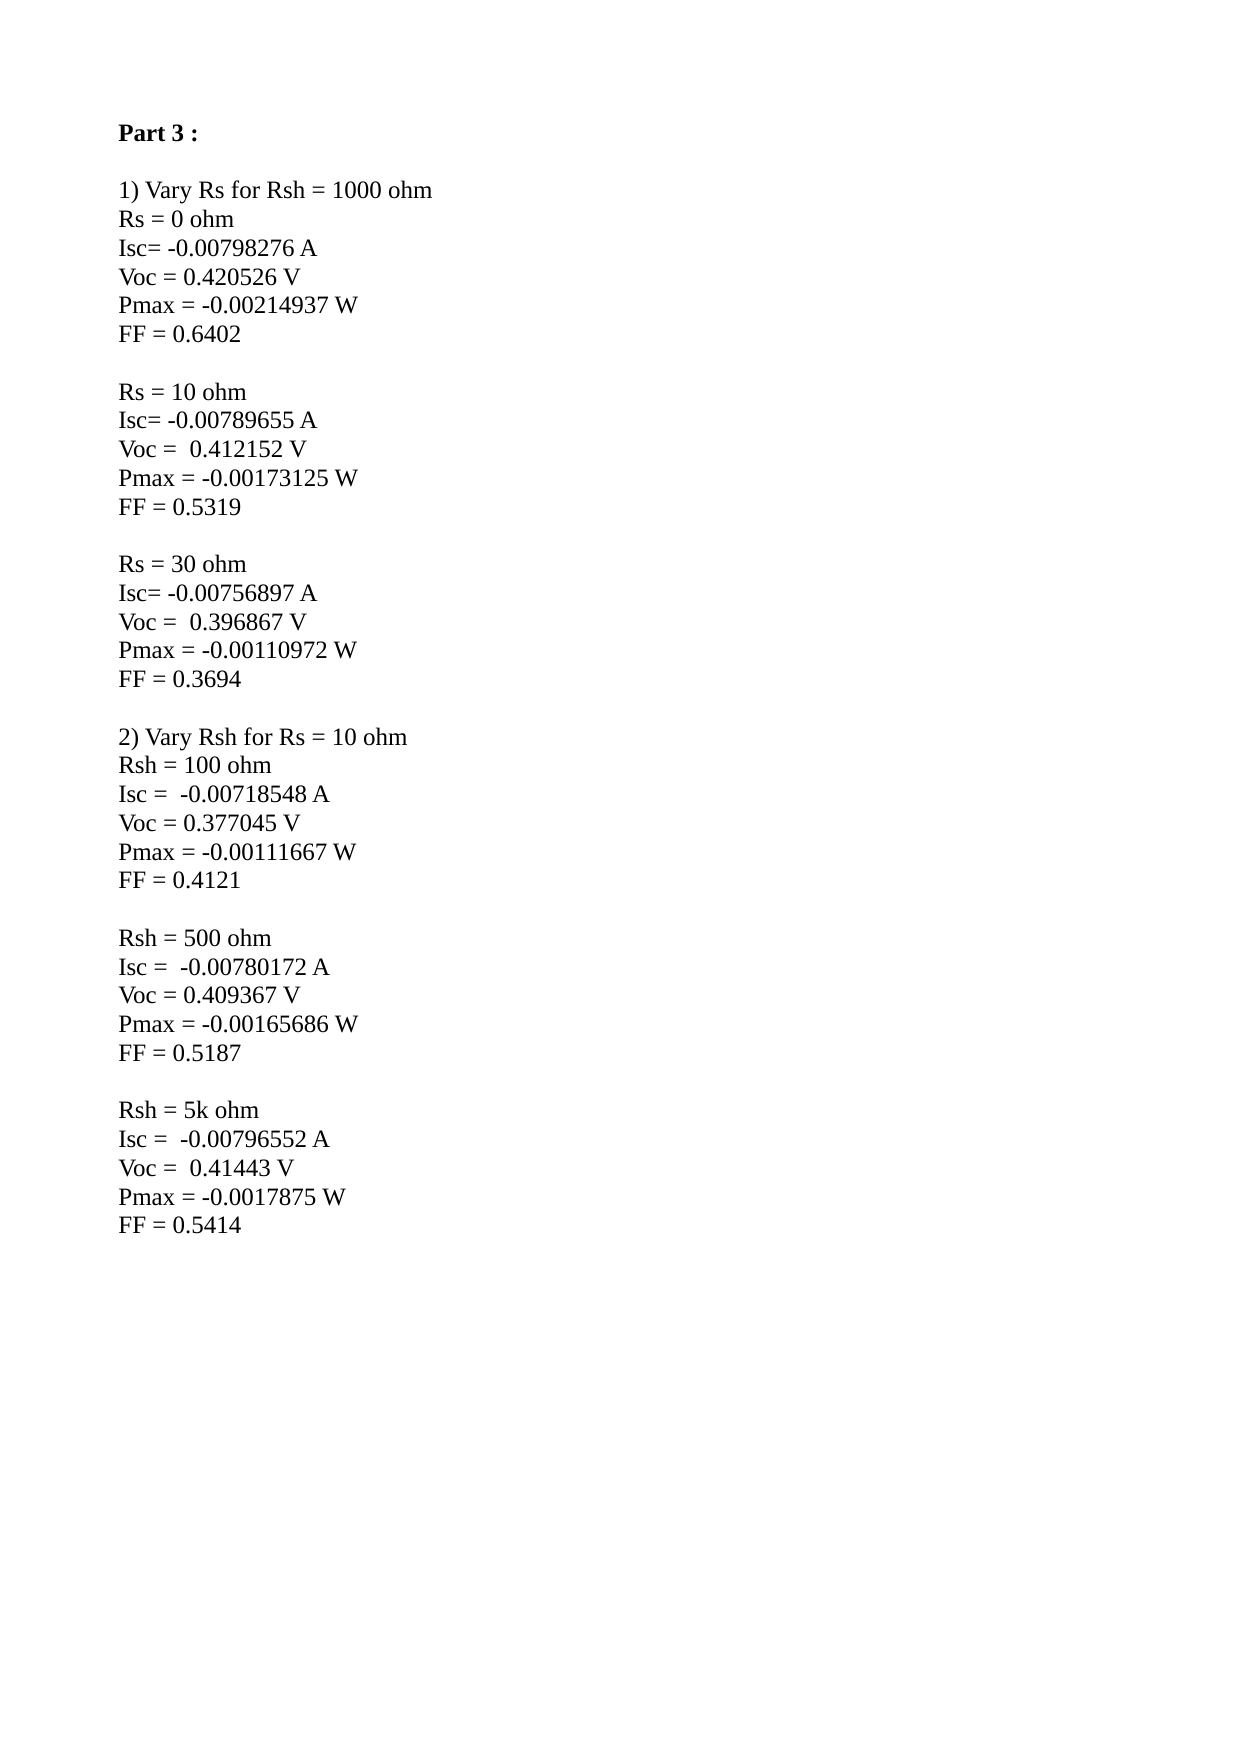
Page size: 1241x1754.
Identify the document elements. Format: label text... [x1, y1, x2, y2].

text Pmax = -0.00173125 W [118, 463, 1122, 492]
text Pmax = -0.00165686 W [118, 1009, 1122, 1038]
text Pmax = -0.0017875 W [118, 1182, 1122, 1211]
text FF = 0.3694 [118, 664, 1122, 693]
text FF = 0.5319 [118, 492, 1122, 521]
text Rs = 10 ohm [118, 377, 1122, 406]
text Pmax = -0.00110972 W [118, 636, 1122, 664]
text Voc = 0.41443 V [118, 1153, 1122, 1182]
text Rsh = 100 ohm [118, 751, 1122, 779]
text 2) Vary Rsh for Rs = 10 ohm [118, 722, 1122, 751]
text Isc = -0.00796552 A [118, 1124, 1122, 1153]
text Part 3 : [118, 118, 1122, 147]
text Isc= -0.00798276 A [118, 233, 1122, 262]
text Isc = -0.00718548 A [118, 779, 1122, 808]
text FF = 0.5414 [118, 1211, 1122, 1239]
text Rs = 30 ohm [118, 549, 1122, 578]
text Voc = 0.377045 V [118, 808, 1122, 837]
text Pmax = -0.00214937 W [118, 291, 1122, 319]
text Voc = 0.409367 V [118, 981, 1122, 1009]
text FF = 0.5187 [118, 1038, 1122, 1067]
text FF = 0.6402 [118, 319, 1122, 348]
text Rs = 0 ohm [118, 204, 1122, 233]
text Voc = 0.420526 V [118, 262, 1122, 291]
text Isc = -0.00780172 A [118, 952, 1122, 981]
text Voc = 0.412152 V [118, 434, 1122, 463]
text Rsh = 500 ohm [118, 923, 1122, 952]
text Pmax = -0.00111667 W [118, 837, 1122, 866]
text Isc= -0.00756897 A [118, 578, 1122, 607]
text Rsh = 5k ohm [118, 1096, 1122, 1124]
text Voc = 0.396867 V [118, 607, 1122, 636]
text 1) Vary Rs for Rsh = 1000 ohm [118, 176, 1122, 204]
text Isc= -0.00789655 A [118, 406, 1122, 434]
text FF = 0.4121 [118, 866, 1122, 894]
